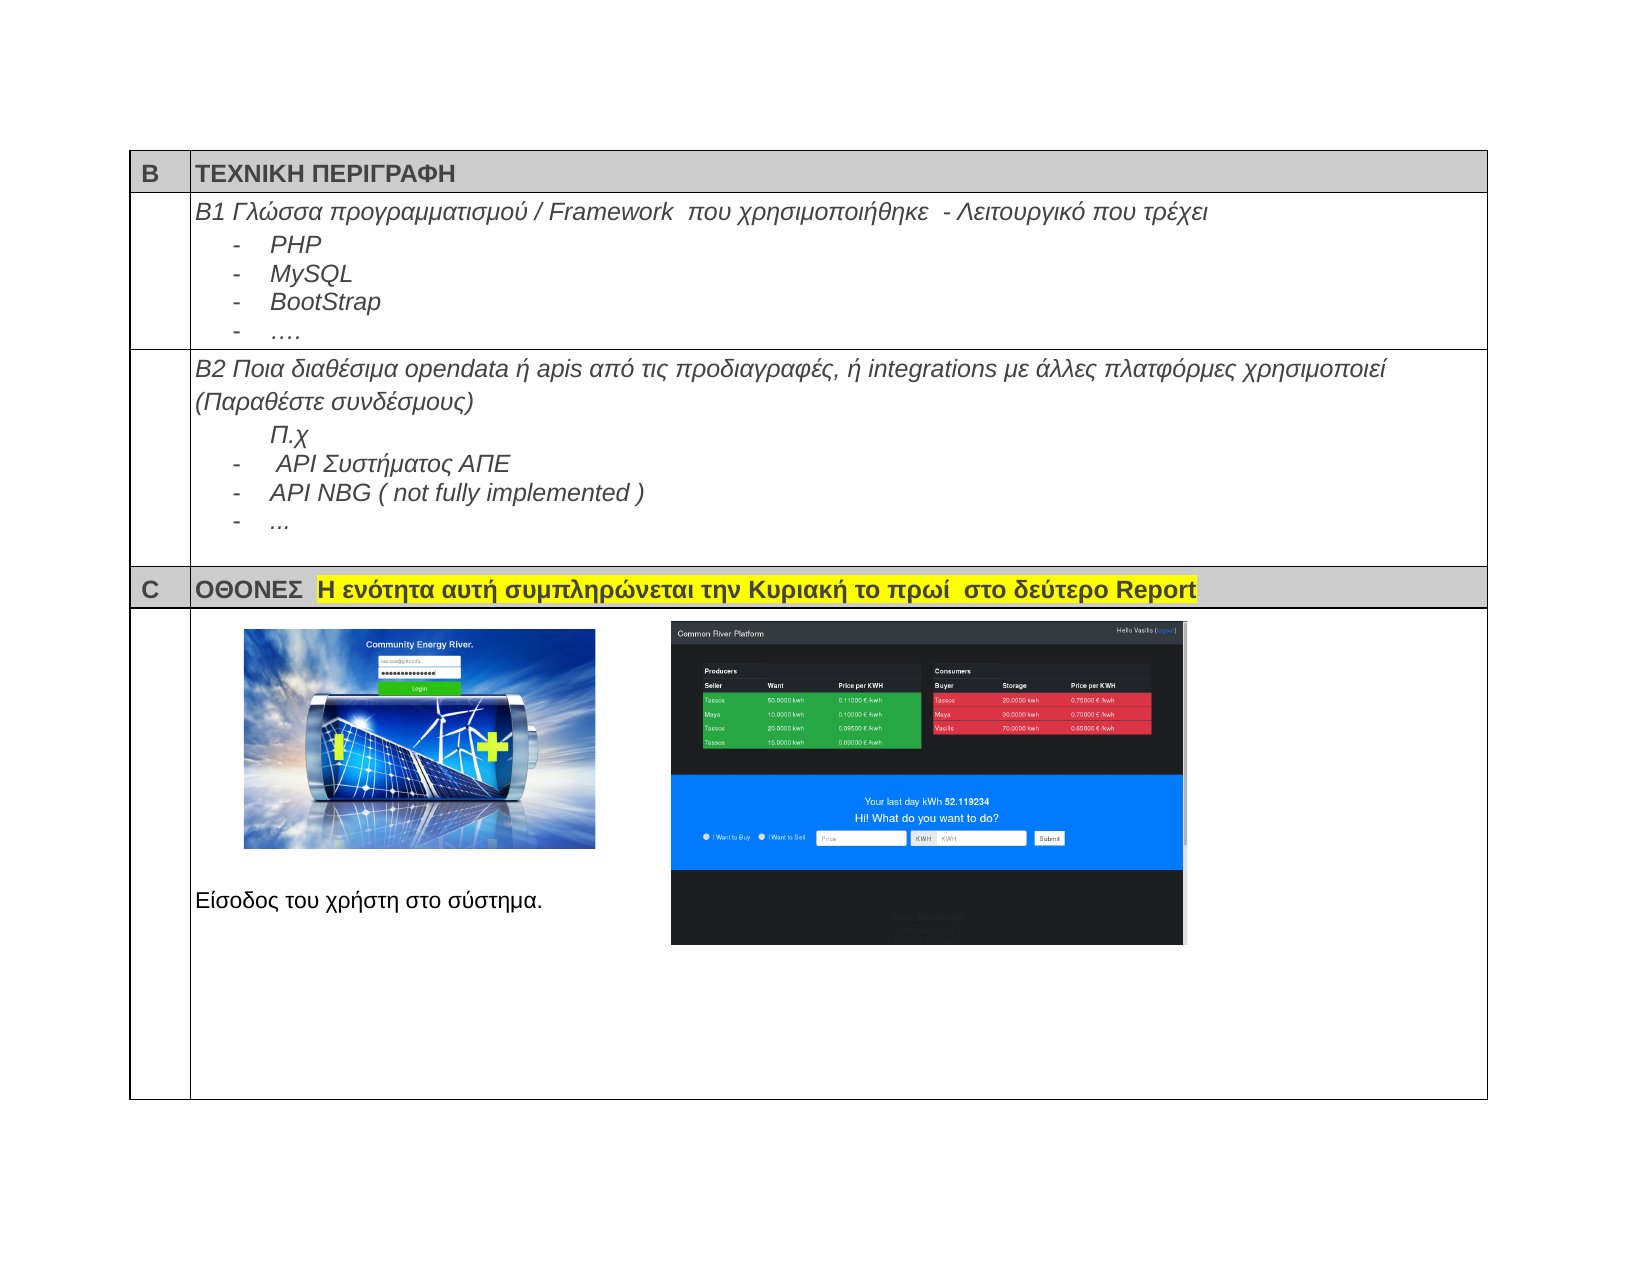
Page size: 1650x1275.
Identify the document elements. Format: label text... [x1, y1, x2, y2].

table_cell Β2 Ποια διαθέσιμα opendata ή apis από τις προδιαγραφές, ή integrations με άλλες πλατφόρμες χρησιμοποιεί (Παραθέστε συνδέσμους) Π.χ API Συστήματος ΑΠΕ API NBG ( not fully implemented ) ... [191, 350, 1487, 566]
table_cell [131, 350, 190, 566]
picture [243, 629, 596, 849]
table_cell [131, 193, 190, 349]
table_cell Είσοδος του χρήστη στο σύστημα. [191, 609, 1487, 1099]
picture [671, 621, 1188, 945]
table_cell ΤΕΧΝΙΚΗ ΠΕΡΙΓΡΑΦΗ [191, 151, 1487, 192]
table_cell C [131, 567, 190, 607]
table_cell ΟΘΟΝΕΣ Η ενότητα αυτή συμπληρώνεται την Κυριακή το πρωί στο δεύτερο Report [191, 567, 1487, 607]
table_cell Β [131, 151, 190, 192]
table_cell Β1 Γλώσσα προγραμματισμού / Framework που χρησιμοποιήθηκε - Λειτουργικό που τρέχει PHP MySQL BootStrap …. [191, 193, 1487, 349]
table_cell [131, 609, 190, 1099]
